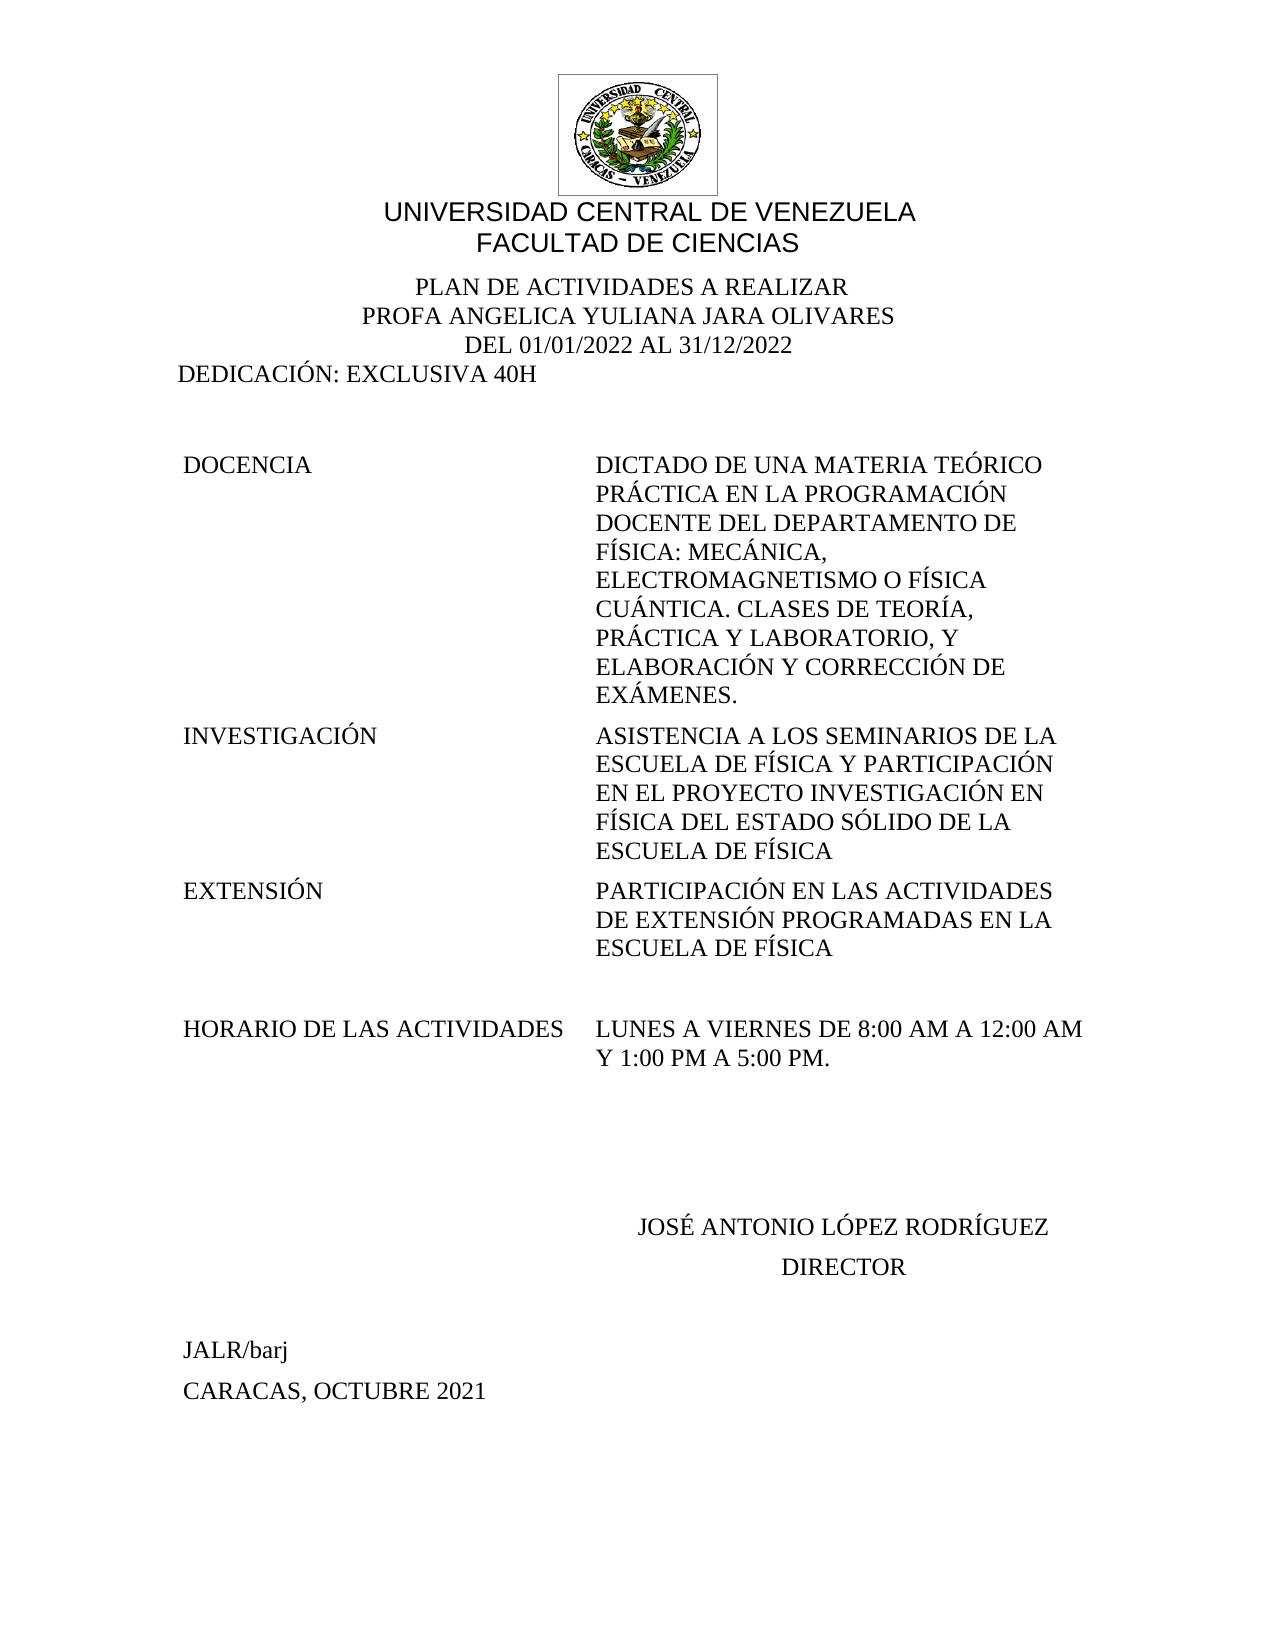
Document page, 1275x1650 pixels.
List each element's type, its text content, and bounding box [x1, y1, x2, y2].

table_cell [177, 1247, 590, 1330]
table_header JOSÉ ANTONIO LÓPEZ RODRÍGUEZ [590, 1164, 1097, 1247]
table_cell LUNES A VIERNES DE 8:00 am a 12:00 am y 1:00 pm a 5:00 pm. [590, 1008, 1097, 1077]
table_cell investigación [177, 715, 590, 870]
table_cell extensión [177, 870, 590, 968]
text DEL 01/01/2022 al 31/12/2022 [177, 330, 1086, 359]
table_header DOCENCIA [177, 445, 590, 715]
text dedicación: Exclusiva 40H [177, 359, 1086, 387]
table_cell JALR/barj [177, 1330, 590, 1370]
table_cell DIRECTOR [590, 1247, 1097, 1330]
table_cell [177, 968, 590, 1008]
table_header DICTADO DE UNA MATERIA TEÓRICO PRÁCTICA EN LA PROGRAMACIÓN DOCENTE DEL DEPARTAMENTO DE FÍSICA: MECÁNICA, ELECTROMAGNETISMO O FÍSICA CUÁNTICA. CLASES DE TEORÍA, PRÁCTICA Y LABORATORIO, Y ELABORACIÓN Y CORRECCIÓN DE EXÁMENES. [590, 445, 1097, 715]
table_cell [590, 1330, 1097, 1370]
table_cell ASISTENCIA A LOS SEMINARIOS DE LA ESCUELA DE FÍSICA Y PARTICIPACIÓN EN EL PROYECTO INVESTIGACIÓN EN FÍSICA DEL ESTADO SÓLIDO DE LA ESCUELA DE FÍSICA [590, 715, 1097, 870]
table_cell CARACAS, OCTUBRE 2021 [177, 1370, 590, 1410]
text PROFA Angelica Yuliana Jara Olivares [177, 301, 1086, 330]
table_header [177, 1164, 590, 1247]
table_cell PARTICIPACIÓN EN LAS ACTIVIDADES DE EXTENSIÓN PROGRAMADAS EN LA ESCUELA DE FÍSICA [590, 870, 1097, 968]
table_cell HORARIO DE LAS ACTIVIDADES [177, 1008, 590, 1077]
table_cell [590, 1370, 1097, 1410]
text PLAN DE ACTIVIDADES A REALIZAR [177, 272, 1086, 301]
table_cell [590, 968, 1097, 1008]
